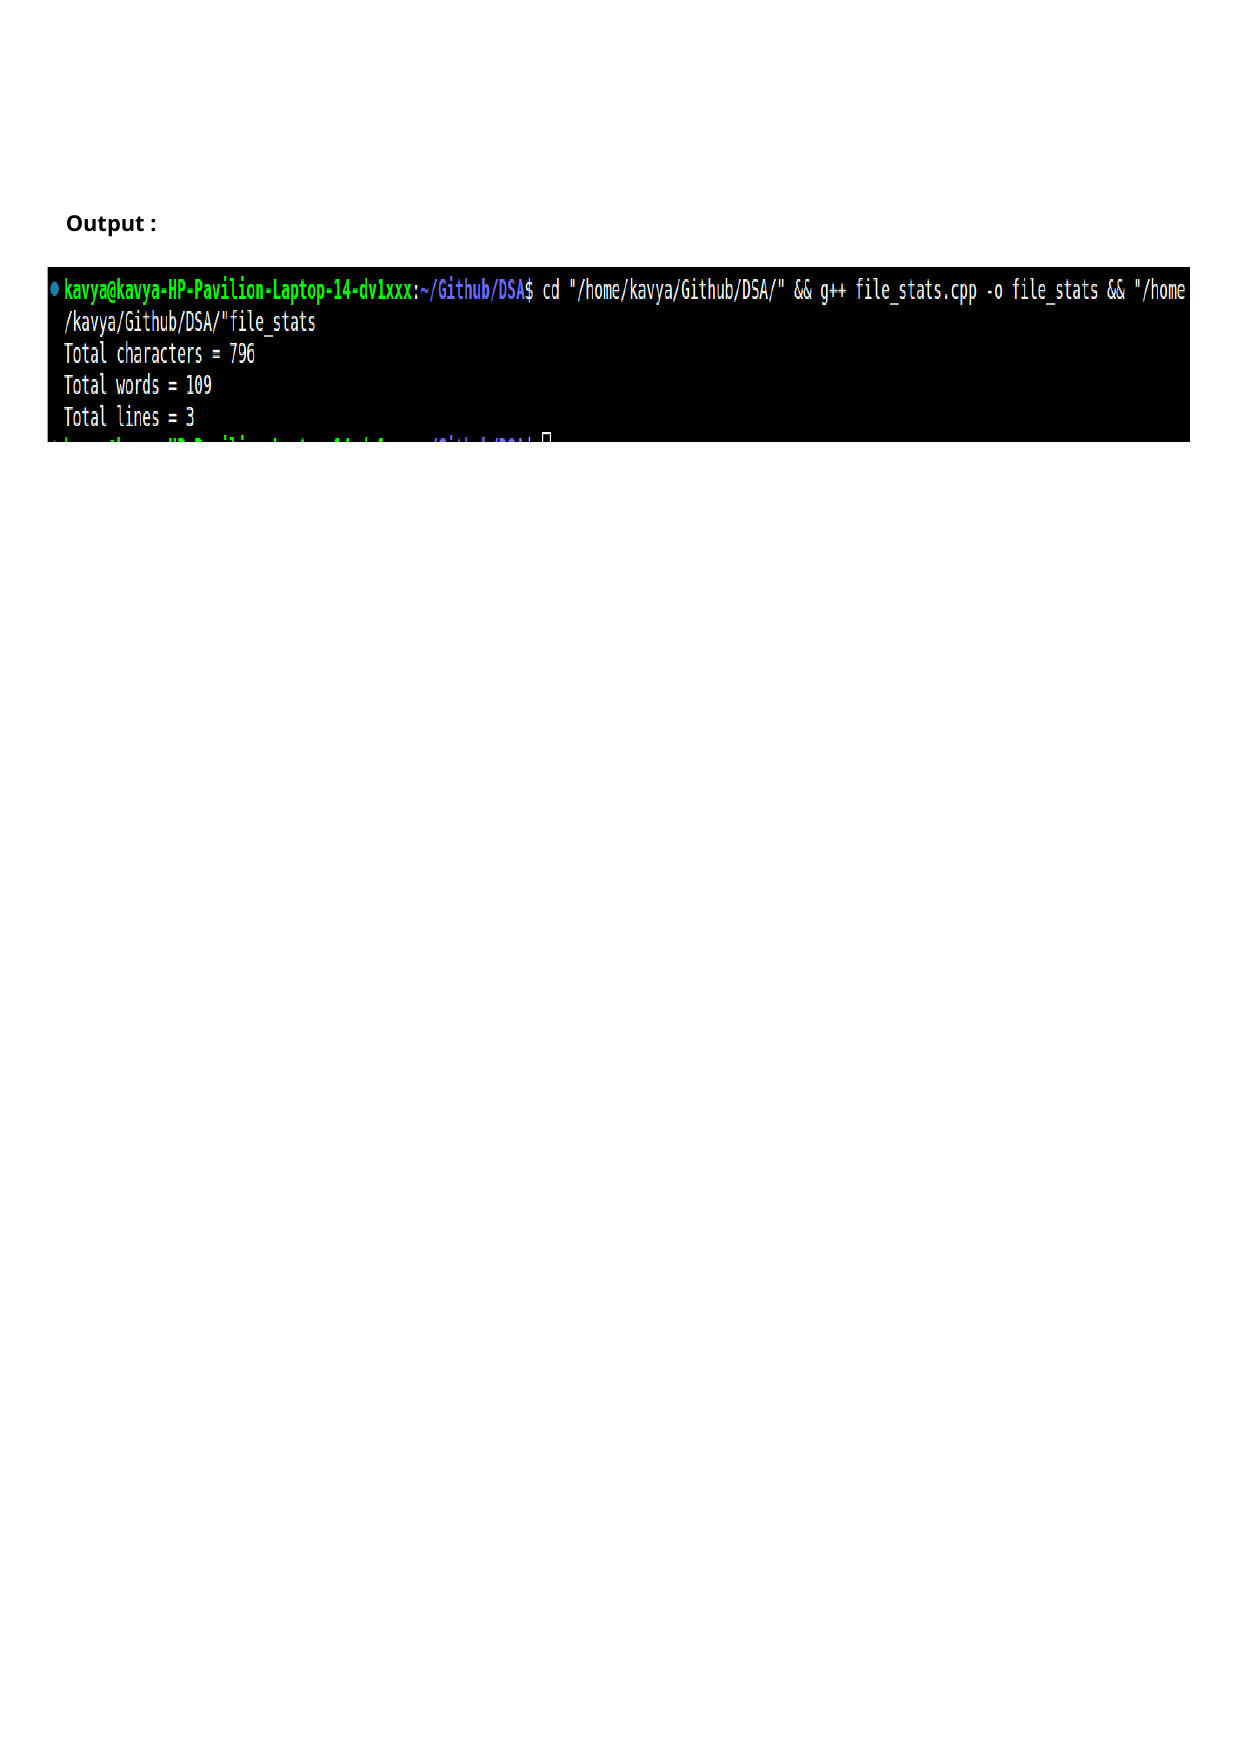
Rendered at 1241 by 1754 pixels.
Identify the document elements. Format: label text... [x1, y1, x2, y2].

text Output : [66, 207, 1172, 237]
picture [47, 267, 1190, 442]
